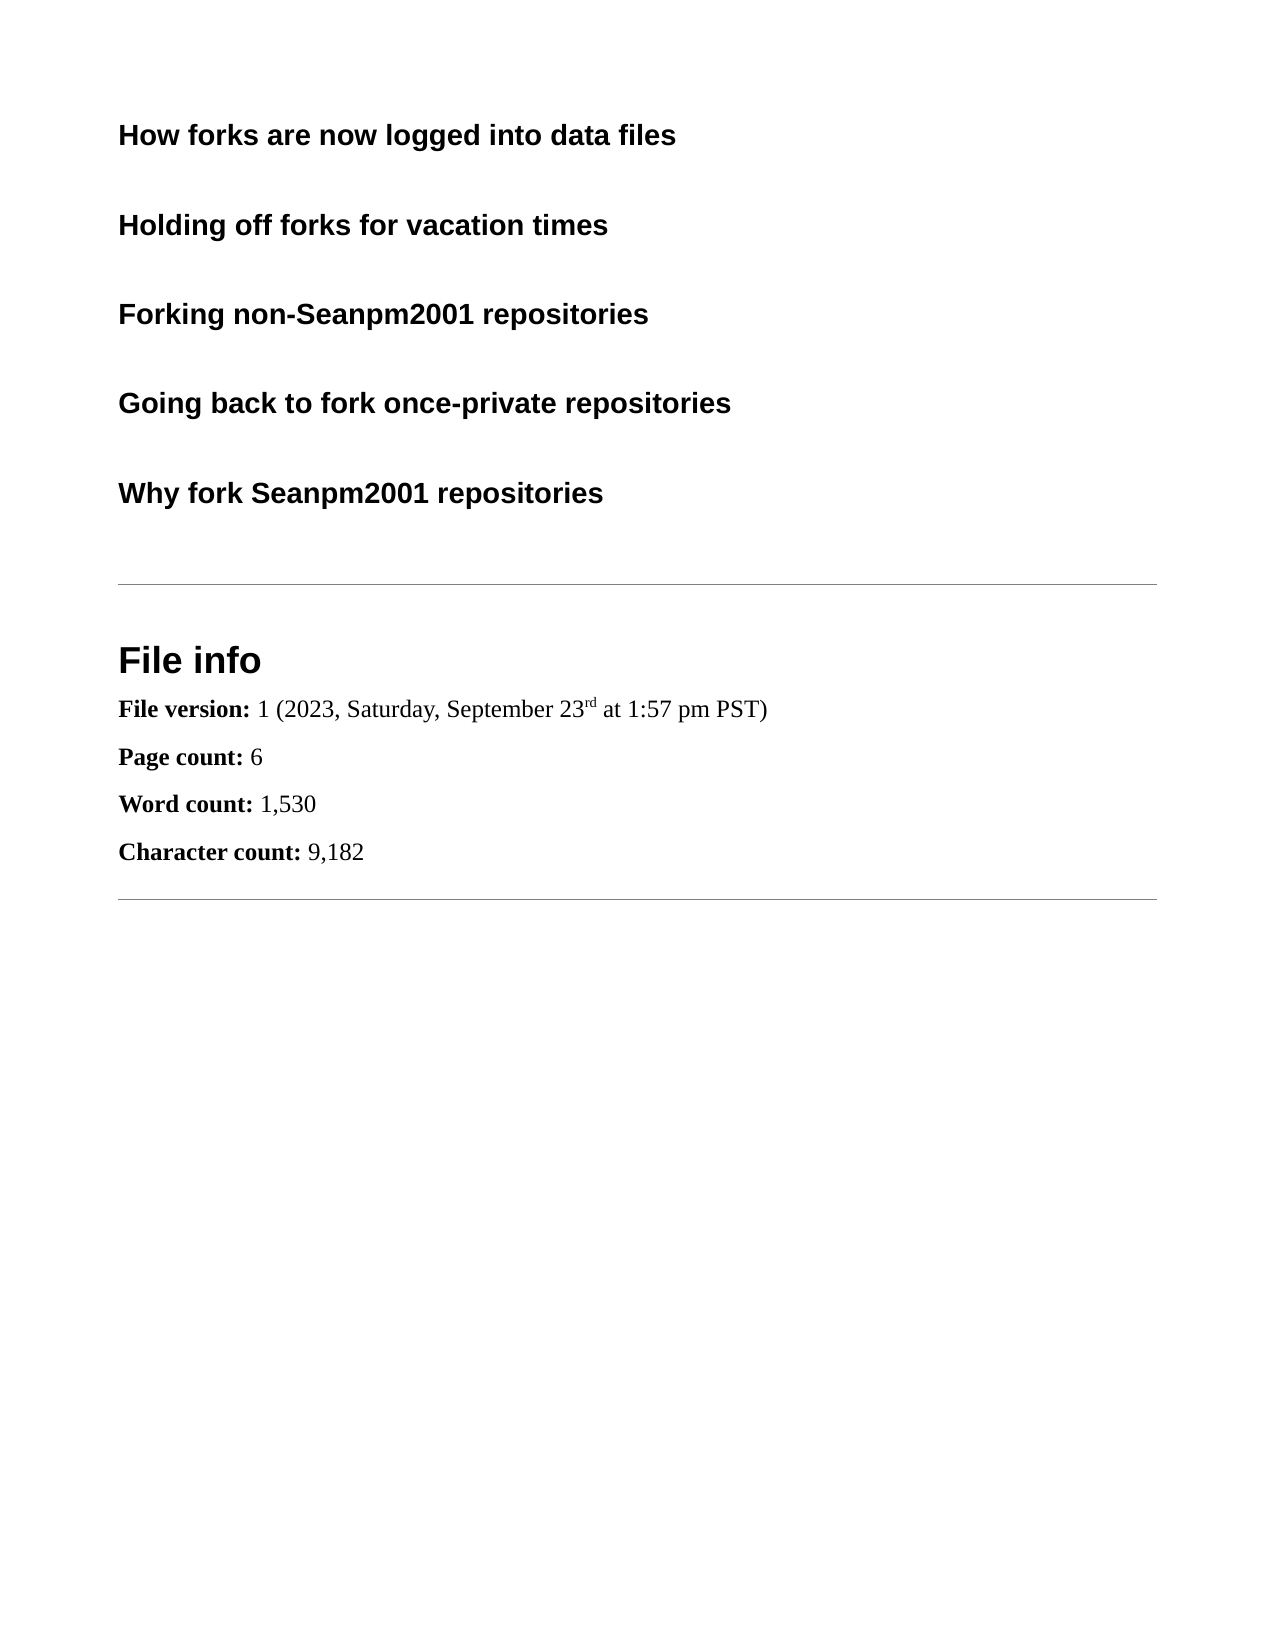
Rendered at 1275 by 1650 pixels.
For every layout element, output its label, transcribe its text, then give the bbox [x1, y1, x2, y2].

text File version: 1 (2023, Saturday, September 23rd at 1:57 pm PST) [118, 694, 1157, 723]
subtitle How forks are now logged into data files [118, 118, 1157, 152]
text Page count: 6 [118, 742, 1157, 771]
subtitle File info [118, 638, 1157, 682]
text Word count: 1,530 [118, 789, 1157, 818]
subtitle Forking non-Seanpm2001 repositories [118, 297, 1157, 330]
subtitle Why fork Seanpm2001 repositories [118, 476, 1157, 509]
subtitle Holding off forks for vacation times [118, 207, 1157, 241]
text Character count: 9,182 [118, 837, 1157, 866]
subtitle Going back to fork once-private repositories [118, 386, 1157, 420]
